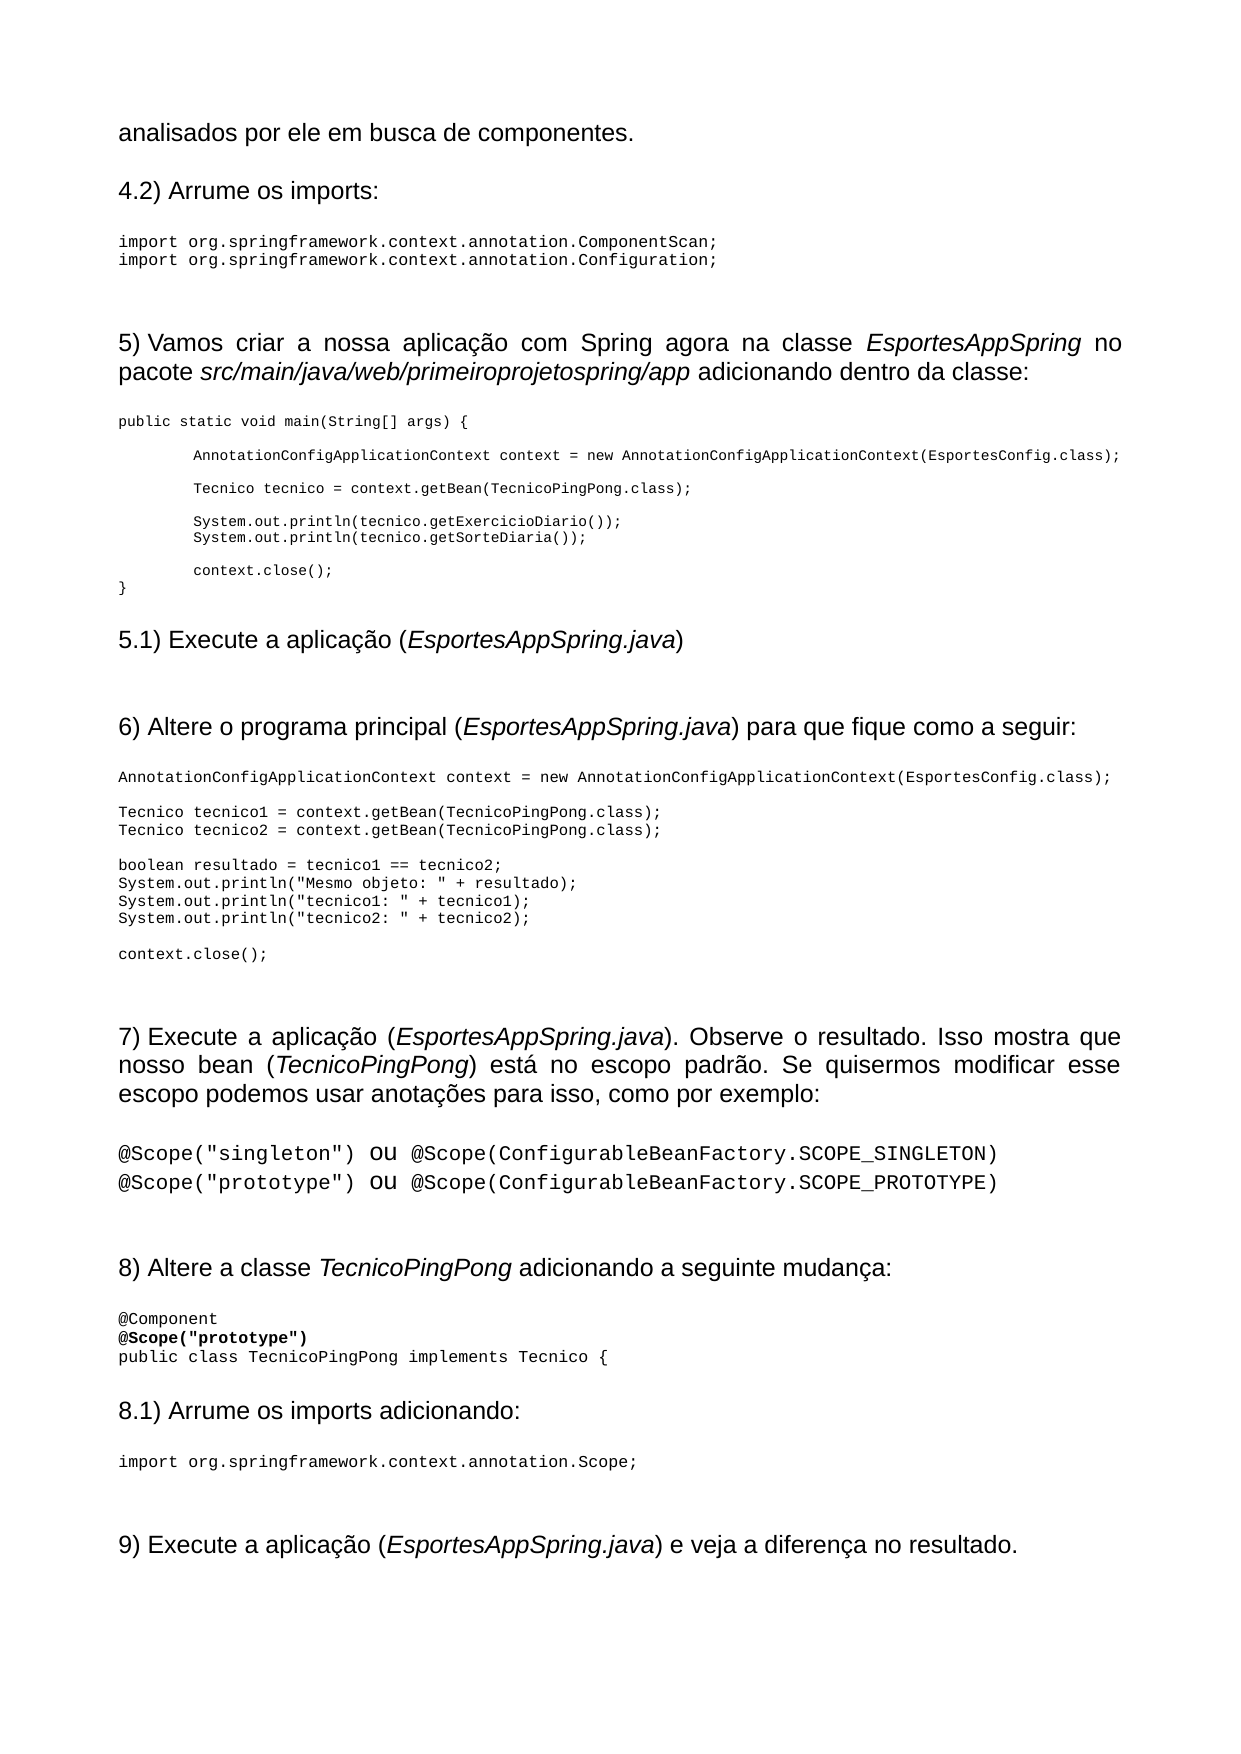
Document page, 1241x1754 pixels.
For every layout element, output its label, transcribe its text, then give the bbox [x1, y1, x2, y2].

text @Scope("singleton") ou @Scope(ConfigurableBeanFactory.SCOPE_SINGLETON) [118, 1137, 1122, 1166]
text import org.springframework.context.annotation.Configuration; [118, 252, 1122, 271]
list Vamos criar a nossa aplicação com Spring agora na classe EsportesAppSpring no pacote src/main/java/web/primeiroprojetospring/app adicionando dentro da classe: [118, 328, 1122, 386]
text Tecnico tecnico = context.getBean(TecnicoPingPong.class); [118, 481, 1122, 497]
text Tecnico tecnico2 = context.getBean(TecnicoPingPong.class); [118, 822, 1122, 840]
text @Scope("prototype") [118, 1330, 1122, 1349]
text System.out.println("tecnico1: " + tecnico1); [118, 893, 1122, 911]
text boolean resultado = tecnico1 == tecnico2; [118, 858, 1122, 876]
text AnnotationConfigApplicationContext context = new AnnotationConfigApplicationContext(EsportesConfig.class); [118, 448, 1122, 464]
list Execute a aplicação (EsportesAppSpring.java) e veja a diferença no resultado. [118, 1530, 1122, 1559]
list Arrume os imports adicionando: [118, 1396, 1122, 1425]
text System.out.println(tecnico.getExercicioDiario()); [118, 514, 1122, 531]
text context.close(); [118, 946, 1122, 964]
text Tecnico tecnico1 = context.getBean(TecnicoPingPong.class); [118, 805, 1122, 822]
text System.out.println(tecnico.getSorteDiaria()); [118, 531, 1122, 547]
text context.close(); [118, 564, 1122, 580]
list Altere o programa principal (EsportesAppSpring.java) para que fique como a seguir: [118, 712, 1122, 741]
text analisados por ele em busca de componentes. [118, 118, 1122, 147]
text public class TecnicoPingPong implements Tecnico { [118, 1349, 1122, 1367]
text System.out.println("tecnico2: " + tecnico2); [118, 911, 1122, 929]
list Execute a aplicação (EsportesAppSpring.java) [118, 626, 1122, 654]
text @Component [118, 1311, 1122, 1330]
text System.out.println("Mesmo objeto: " + resultado); [118, 876, 1122, 893]
list Execute a aplicação (EsportesAppSpring.java). Observe o resultado. Isso mostra que nosso bean (TecnicoPingPong) está no escopo padrão. Se quisermos modificar esse escopo podemos usar anotações para isso, como por exemplo: [118, 1022, 1122, 1108]
list Arrume os imports: [118, 176, 1122, 204]
text import org.springframework.context.annotation.ComponentScan; [118, 233, 1122, 252]
text AnnotationConfigApplicationContext context = new AnnotationConfigApplicationContext(EsportesConfig.class); [118, 769, 1122, 787]
text } [118, 580, 1122, 597]
text public static void main(String[] args) { [118, 414, 1122, 431]
text @Scope("prototype") ou @Scope(ConfigurableBeanFactory.SCOPE_PROTOTYPE) [118, 1166, 1122, 1196]
text import org.springframework.context.annotation.Scope; [118, 1454, 1122, 1473]
list Altere a classe TecnicoPingPong adicionando a seguinte mudança: [118, 1253, 1122, 1282]
